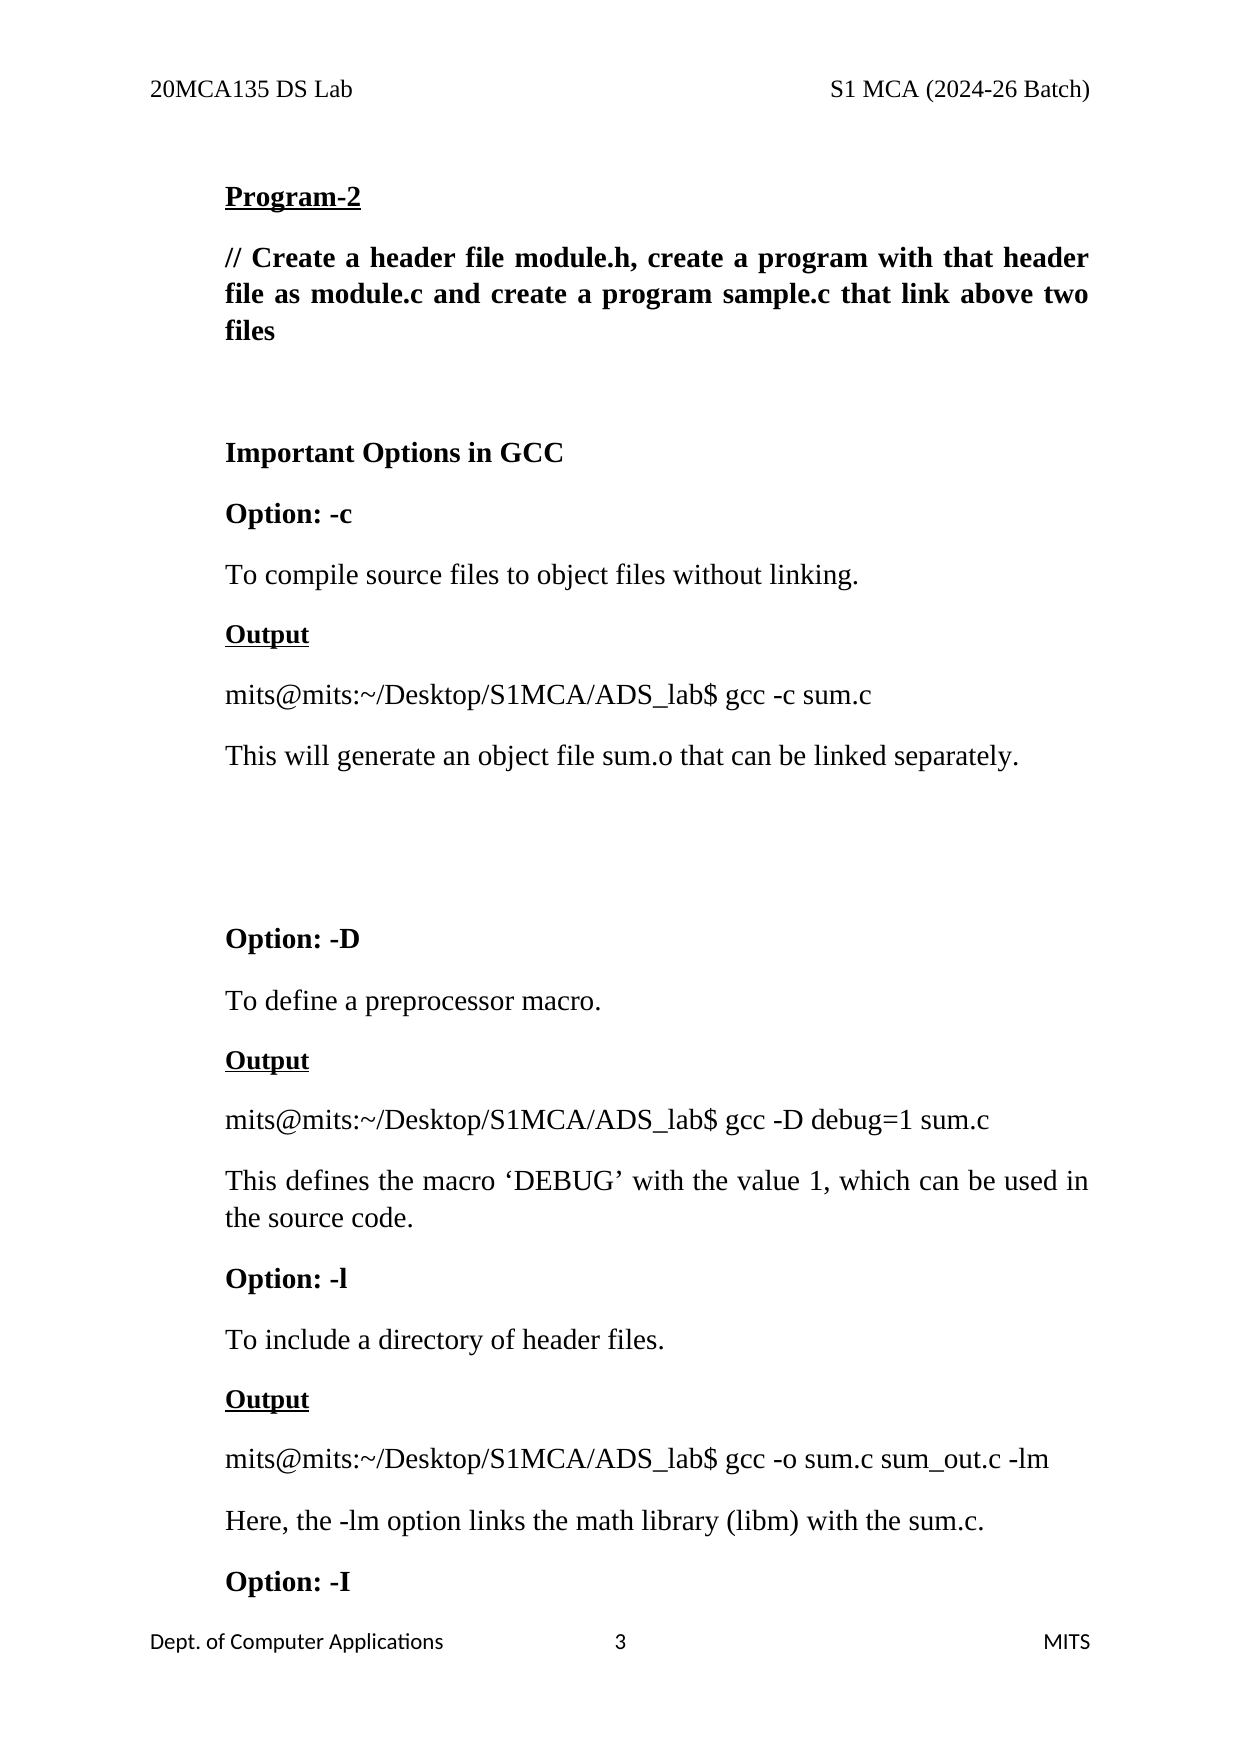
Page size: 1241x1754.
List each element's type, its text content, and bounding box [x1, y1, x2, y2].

text This will generate an object file sum.o that can be linked separately. [150, 738, 1090, 772]
text Program-2 [225, 179, 1090, 213]
text To include a directory of header files. [225, 1322, 1090, 1356]
text mits@mits:~/Desktop/S1MCA/ADS_lab$ gcc -D debug=1 sum.c [225, 1102, 1090, 1136]
text Option: -I [225, 1564, 1090, 1597]
text To compile source files to object files without linking. [225, 557, 1090, 591]
text Here, the -lm option links the math library (libm) with the sum.c. [150, 1503, 1090, 1536]
text Output [225, 1044, 1090, 1075]
text Option: -D [150, 922, 1090, 955]
text To define a preprocessor macro. [225, 983, 1090, 1016]
text Option: -c [225, 496, 1090, 530]
text mits@mits:~/Desktop/S1MCA/ADS_lab$ gcc -c sum.c [225, 677, 1090, 711]
text mits@mits:~/Desktop/S1MCA/ADS_lab$ gcc -o sum.c sum_out.c -lm [225, 1442, 1090, 1475]
text This defines the macro ‘DEBUG’ with the value 1, which can be used in the source code. [225, 1163, 1090, 1233]
text Important Options in GCC [225, 435, 1090, 468]
text // Create a header file module.h, create a program with that header file as module.c and create a program sample.c that link above two files [225, 240, 1090, 346]
text Option: -l [225, 1261, 1090, 1294]
text Output [225, 618, 1090, 649]
text Output [225, 1383, 1090, 1414]
